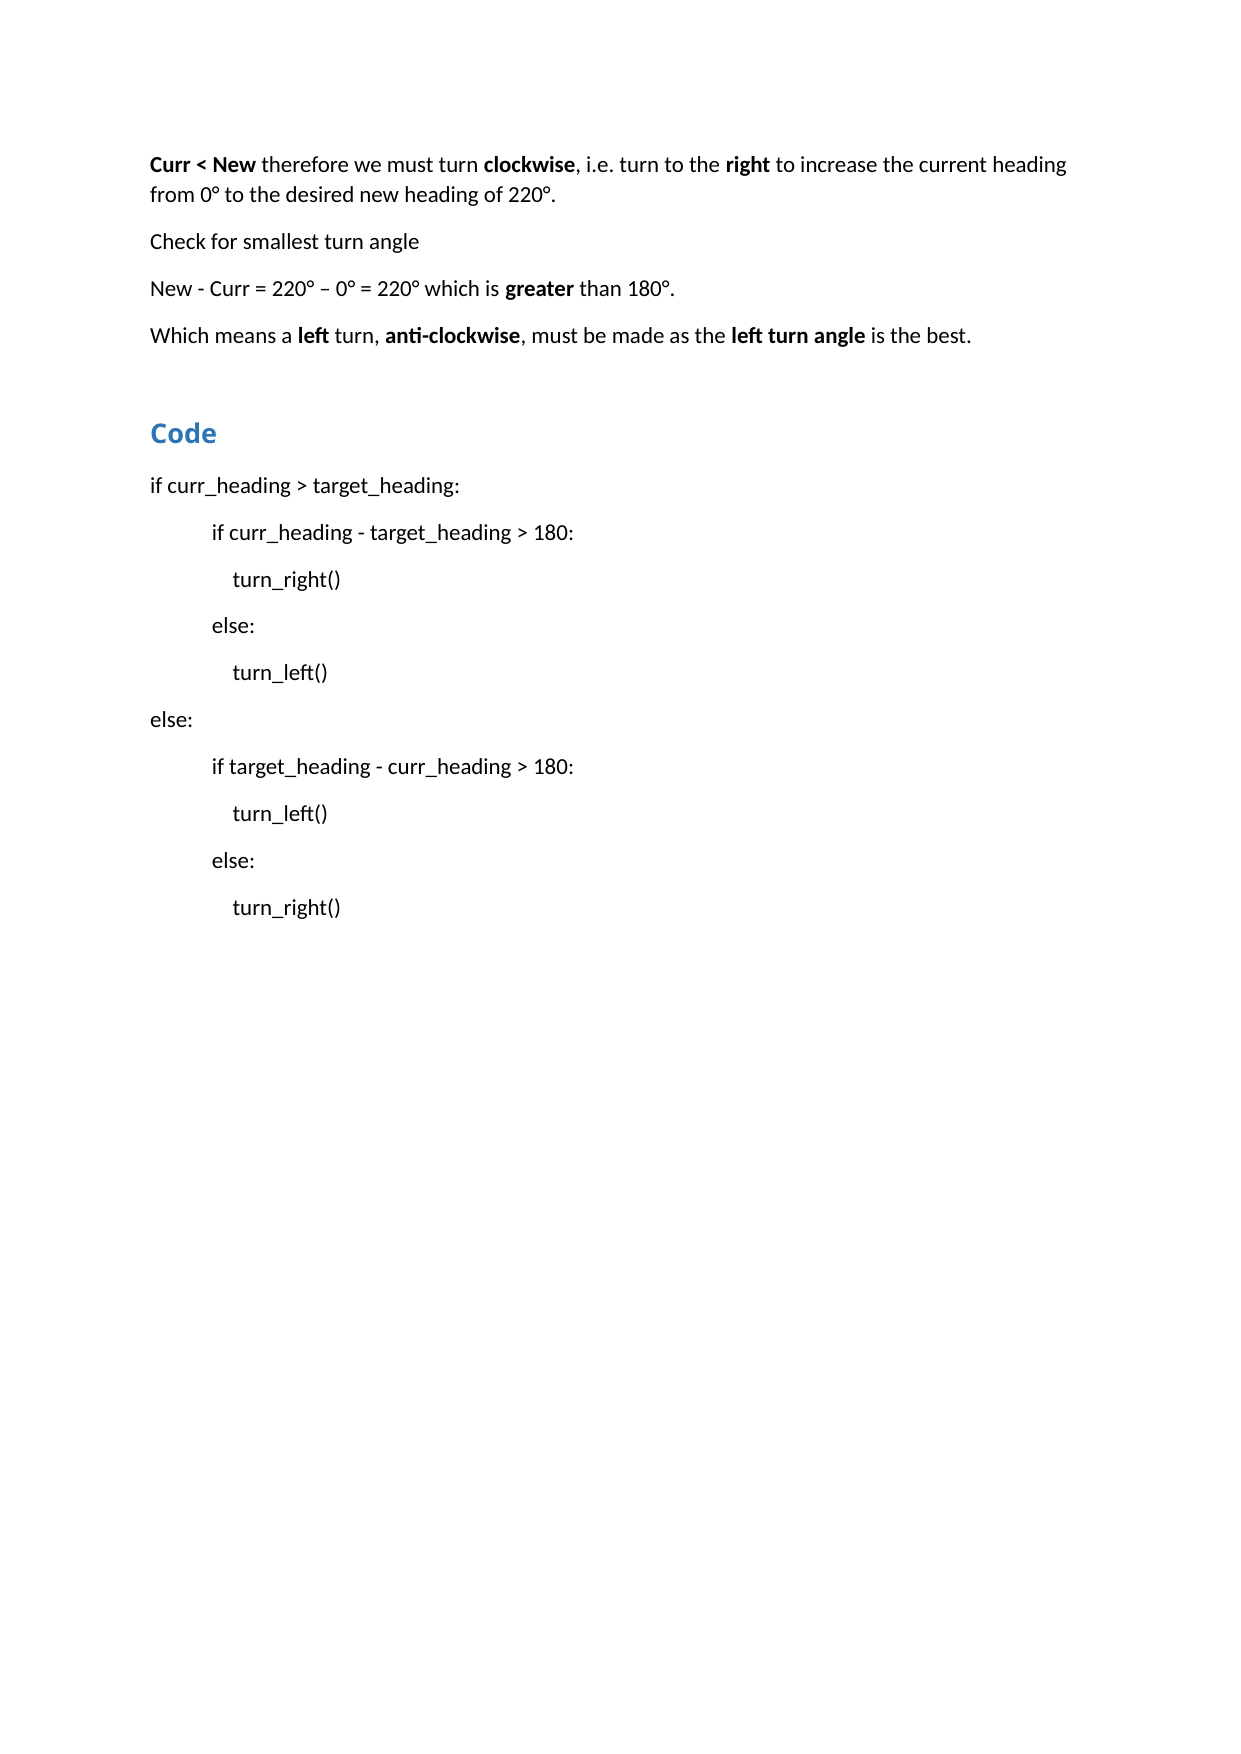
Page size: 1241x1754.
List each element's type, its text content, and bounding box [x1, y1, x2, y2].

text turn_left() [150, 799, 1090, 827]
text turn_right() [150, 893, 1090, 921]
text if curr_heading - target_heading > 180: [150, 518, 1090, 546]
text Which means a left turn, anti-clockwise, must be made as the left turn angle is the best. [150, 321, 1090, 349]
text Code [150, 414, 1090, 451]
text else: [150, 846, 1090, 874]
text New - Curr = 220° – 0° = 220° which is greater than 180°. [150, 274, 1090, 302]
text if target_heading - curr_heading > 180: [150, 752, 1090, 780]
text if curr_heading > target_heading: [150, 471, 1090, 499]
text Curr < New therefore we must turn clockwise, i.e. turn to the right to increase the current heading from 0° to the desired new heading of 220°. [150, 150, 1090, 208]
text else: [150, 612, 1090, 640]
text Check for smallest turn angle [150, 227, 1090, 255]
text else: [150, 705, 1090, 733]
text turn_left() [150, 658, 1090, 687]
text turn_right() [150, 565, 1090, 593]
